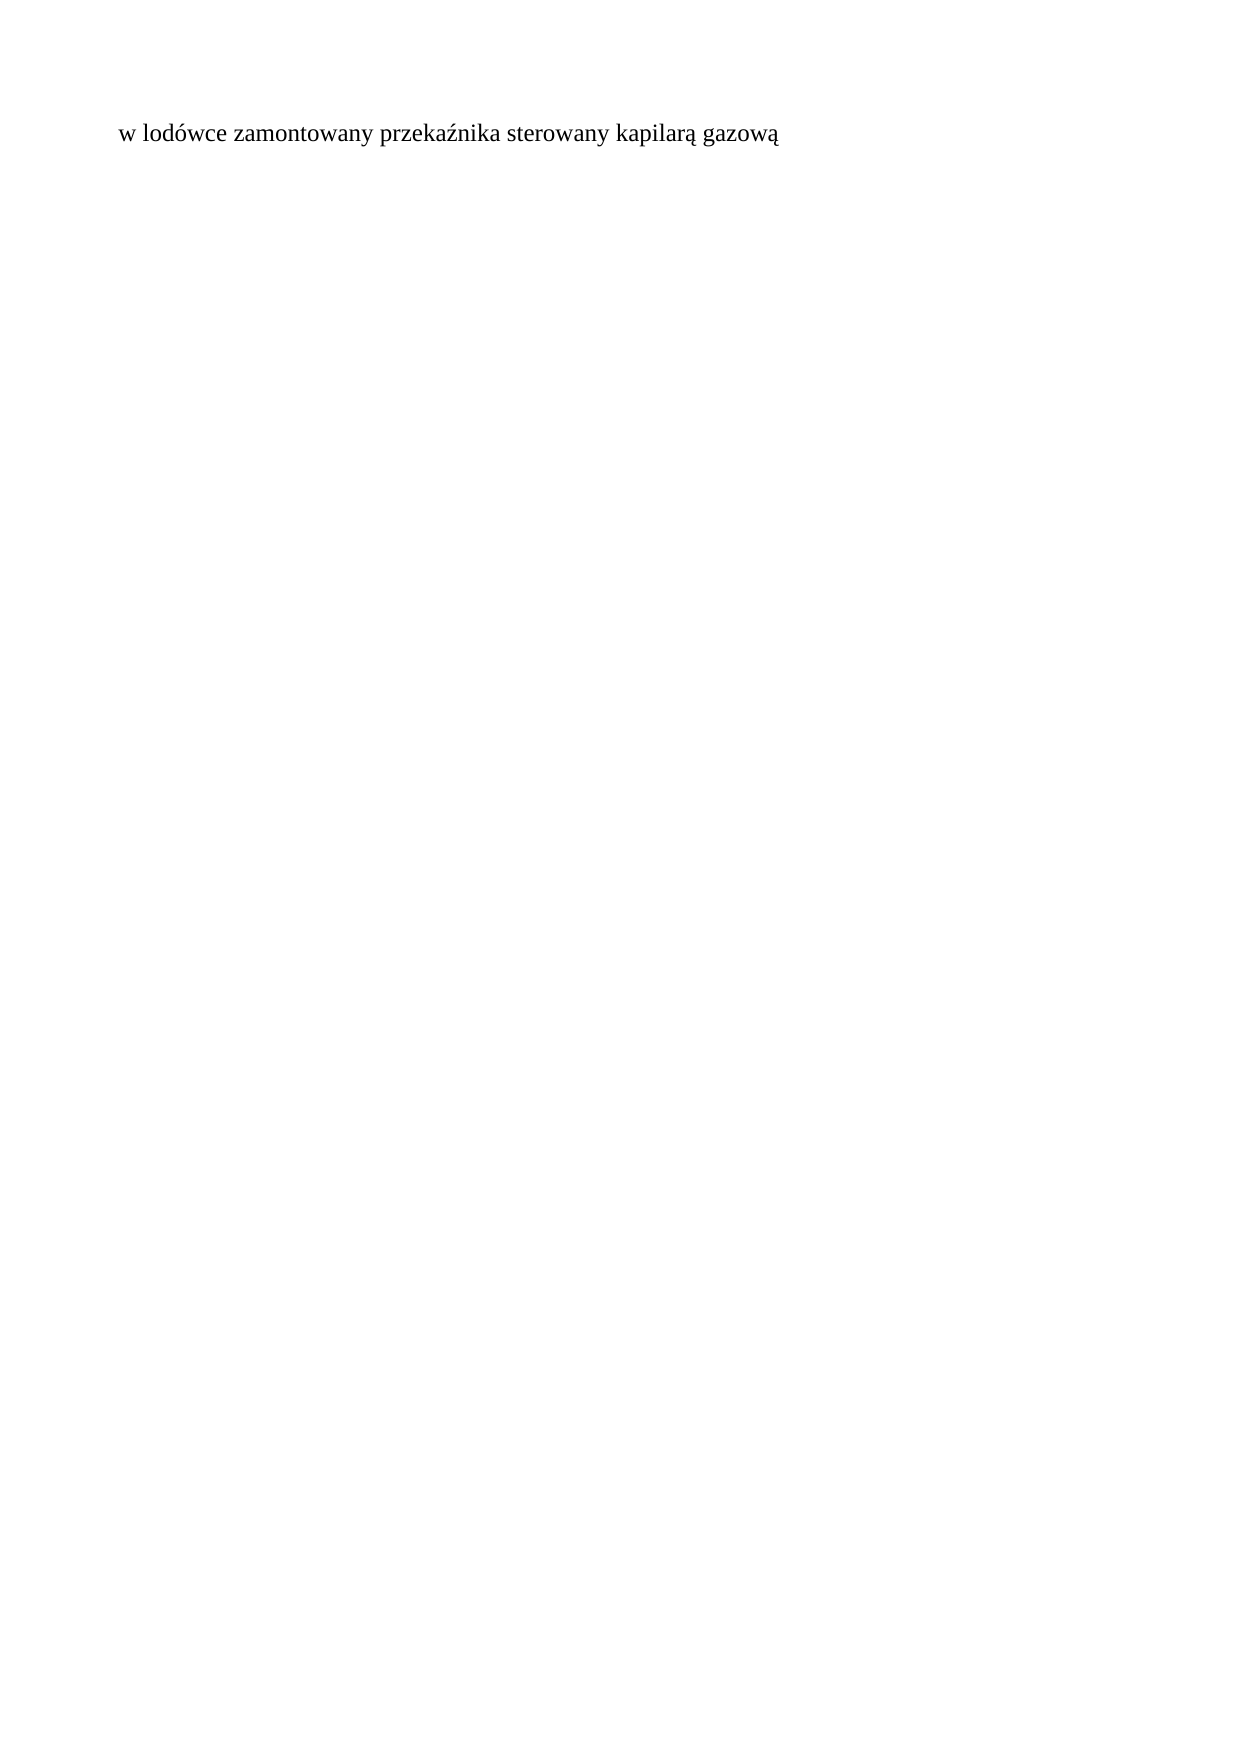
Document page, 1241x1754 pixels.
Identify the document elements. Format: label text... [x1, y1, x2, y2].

text w lodówce zamontowany przekaźnika sterowany kapilarą gazową [118, 118, 1122, 147]
